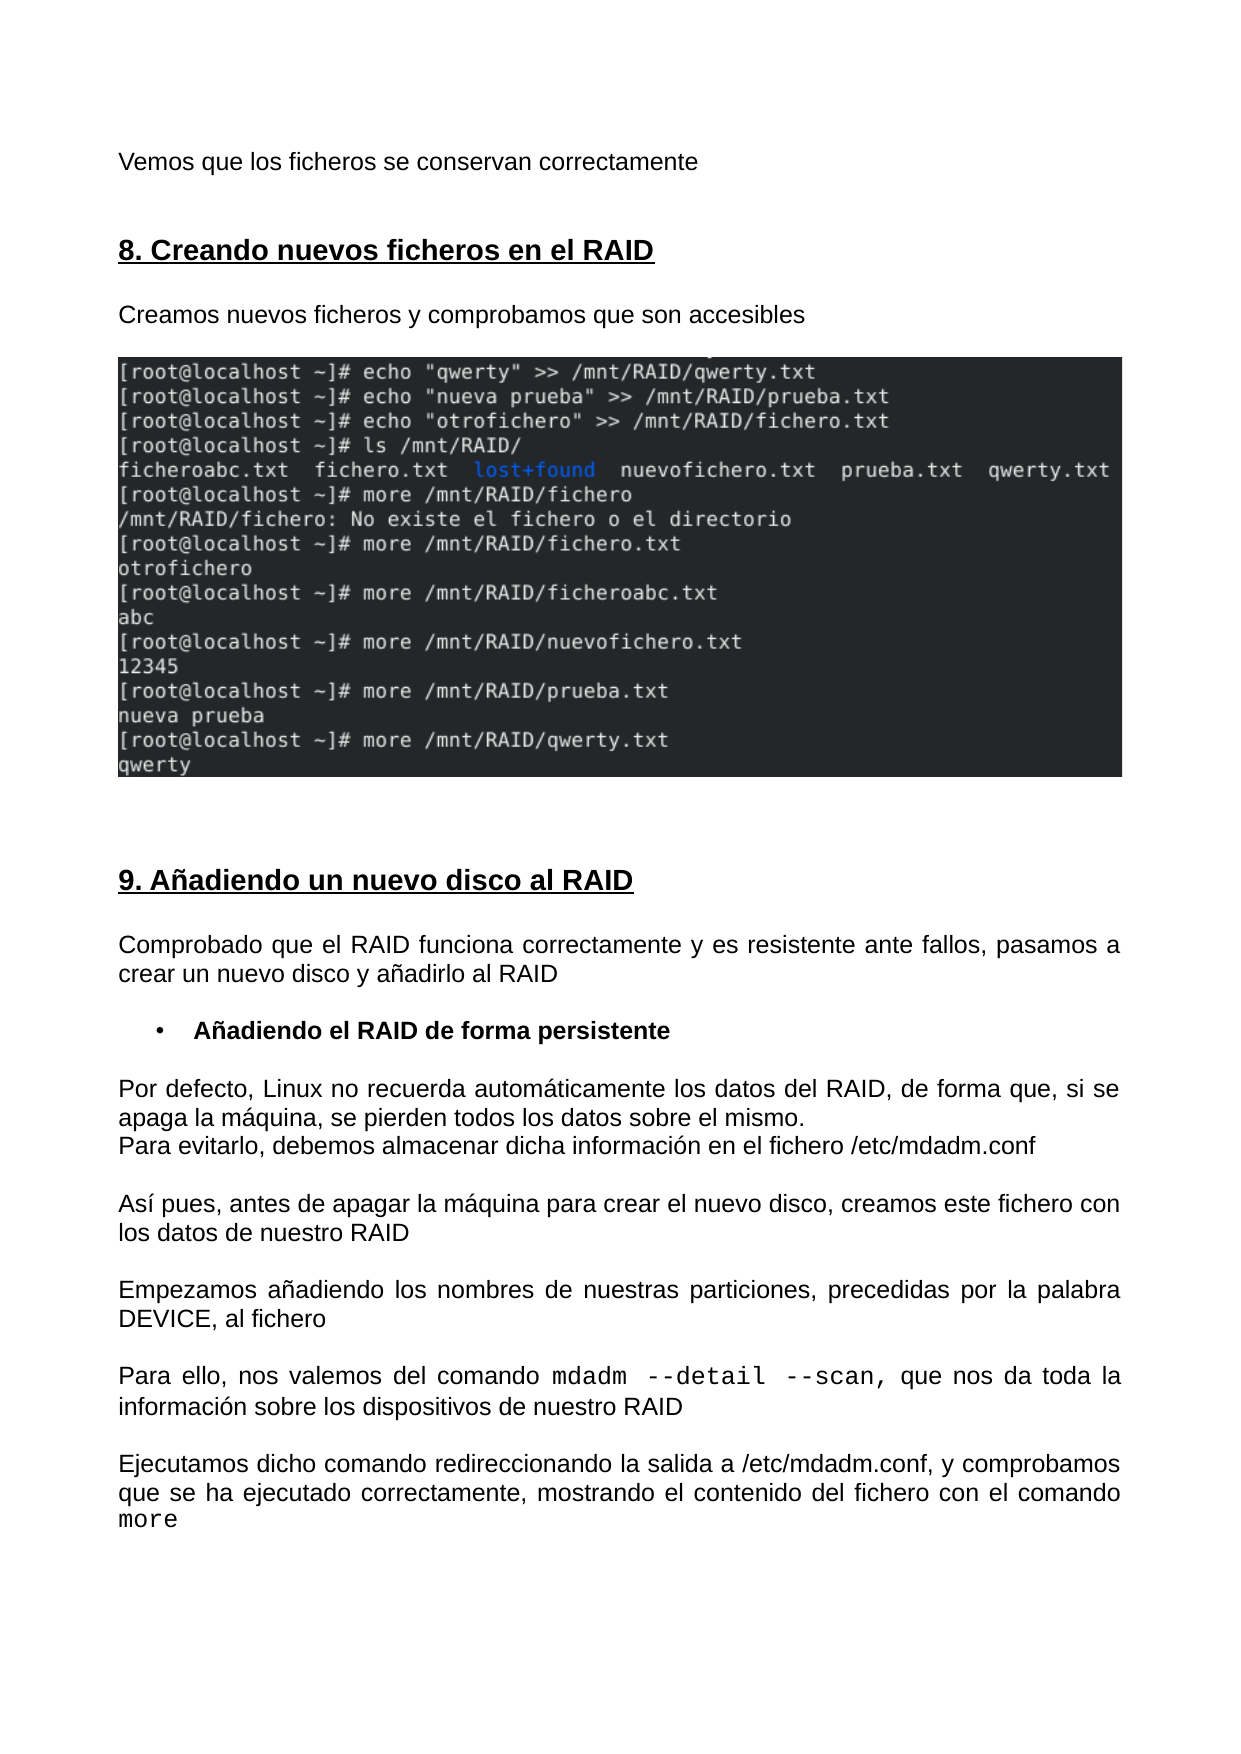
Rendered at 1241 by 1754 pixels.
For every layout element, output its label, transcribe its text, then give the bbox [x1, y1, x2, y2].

text 8. Creando nuevos ficheros en el RAID [118, 233, 1122, 267]
text Empezamos añadiendo los nombres de nuestras particiones, precedidas por la palabra DEVICE, al fichero [118, 1275, 1122, 1333]
text 9. Añadiendo un nuevo disco al RAID [118, 863, 1122, 896]
text Para evitarlo, debemos almacenar dicha información en el fichero /etc/mdadm.conf [118, 1131, 1122, 1160]
text Para ello, nos valemos del comando mdadm --detail --scan, que nos da toda la información sobre los dispositivos de nuestro RAID [118, 1361, 1122, 1421]
picture [118, 357, 1123, 777]
text Así pues, antes de apagar la máquina para crear el nuevo disco, creamos este fichero con los datos de nuestro RAID [118, 1189, 1122, 1246]
text Comprobado que el RAID funciona correctamente y es resistente ante fallos, pasamos a crear un nuevo disco y añadirlo al RAID [118, 930, 1122, 987]
list Añadiendo el RAID de forma persistente [156, 1016, 1122, 1045]
text Creamos nuevos ficheros y comprobamos que son accesibles [118, 300, 1122, 329]
text Ejecutamos dicho comando redireccionando la salida a /etc/mdadm.conf, y comprobamos que se ha ejecutado correctamente, mostrando el contenido del fichero con el comando more [118, 1449, 1122, 1535]
text Vemos que los ficheros se conservan correctamente [118, 147, 1122, 176]
text Por defecto, Linux no recuerda automáticamente los datos del RAID, de forma que, si se apaga la máquina, se pierden todos los datos sobre el mismo. [118, 1074, 1122, 1131]
